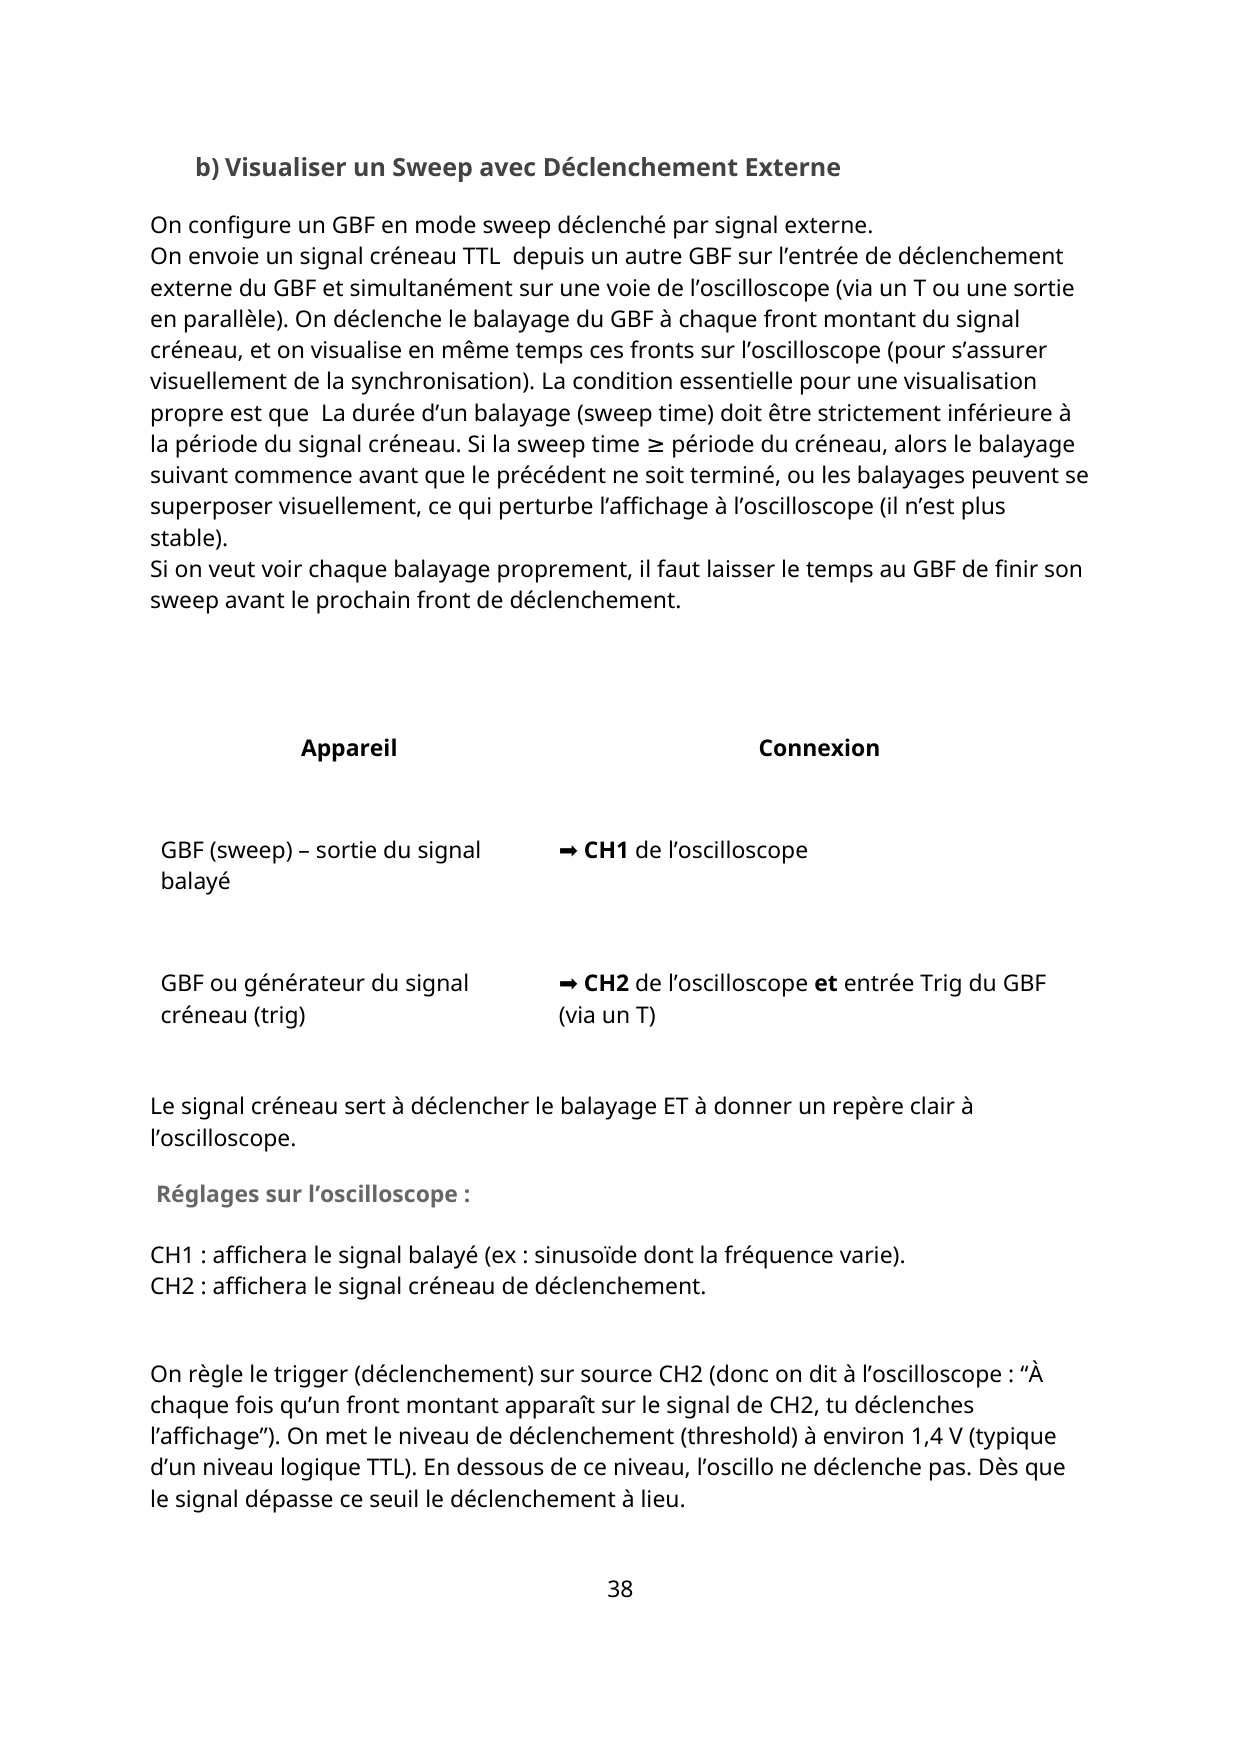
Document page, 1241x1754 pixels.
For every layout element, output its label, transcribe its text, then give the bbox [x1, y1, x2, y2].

text CH1 : affichera le signal balayé (ex : sinusoïde dont la fréquence varie). CH2 : affichera le signal créneau de déclenchement. [150, 1239, 1090, 1301]
text On règle le trigger (déclenchement) sur source CH2 (donc on dit à l’oscilloscope : “À chaque fois qu’un front montant apparaît sur le signal de CH2, tu déclenches l’affichage”). On met le niveau de déclenchement (threshold) à environ 1,4 V (typique d’un niveau logique TTL). En dessous de ce niveau, l’oscillo ne déclenche pas. Dès que le signal dépasse ce seuil le déclenchement à lieu. [150, 1326, 1090, 1514]
table_cell ➡️ CH2 de l’oscilloscope et entrée Trig du GBF (via un T) [548, 932, 1090, 1065]
text Le signal créneau sert à déclencher le balayage ET à donner un repère clair à l’oscilloscope. [150, 1090, 1090, 1153]
table_cell ➡️ CH1 de l’oscilloscope [548, 799, 1090, 932]
text Réglages sur l’oscilloscope : [150, 1178, 1090, 1209]
subtitle Visualiser un Sweep avec Déclenchement Externe [150, 150, 1090, 184]
table_cell GBF ou générateur du signal créneau (trig) [150, 932, 548, 1065]
table_header Appareil [150, 697, 548, 799]
text On configure un GBF en mode sweep déclenché par signal externe. On envoie un signal créneau TTL depuis un autre GBF sur l’entrée de déclenchement externe du GBF et simultanément sur une voie de l’oscilloscope (via un T ou une sortie en parallèle). On déclenche le balayage du GBF à chaque front montant du signal créneau, et on visualise en même temps ces fronts sur l’oscilloscope (pour s’assurer visuellement de la synchronisation). La condition essentielle pour une visualisation propre est que La durée d’un balayage (sweep time) doit être strictement inférieure à la période du signal créneau. Si la sweep time ≥ période du créneau, alors le balayage suivant commence avant que le précédent ne soit terminé, ou les balayages peuvent se superposer visuellement, ce qui perturbe l’affichage à l’oscilloscope (il n’est plus stable). Si on veut voir chaque balayage proprement, il faut laisser le temps au GBF de finir son sweep avant le prochain front de déclenchement. [150, 209, 1090, 615]
table_cell GBF (sweep) – sortie du signal balayé [150, 799, 548, 932]
table_header Connexion [548, 697, 1090, 799]
